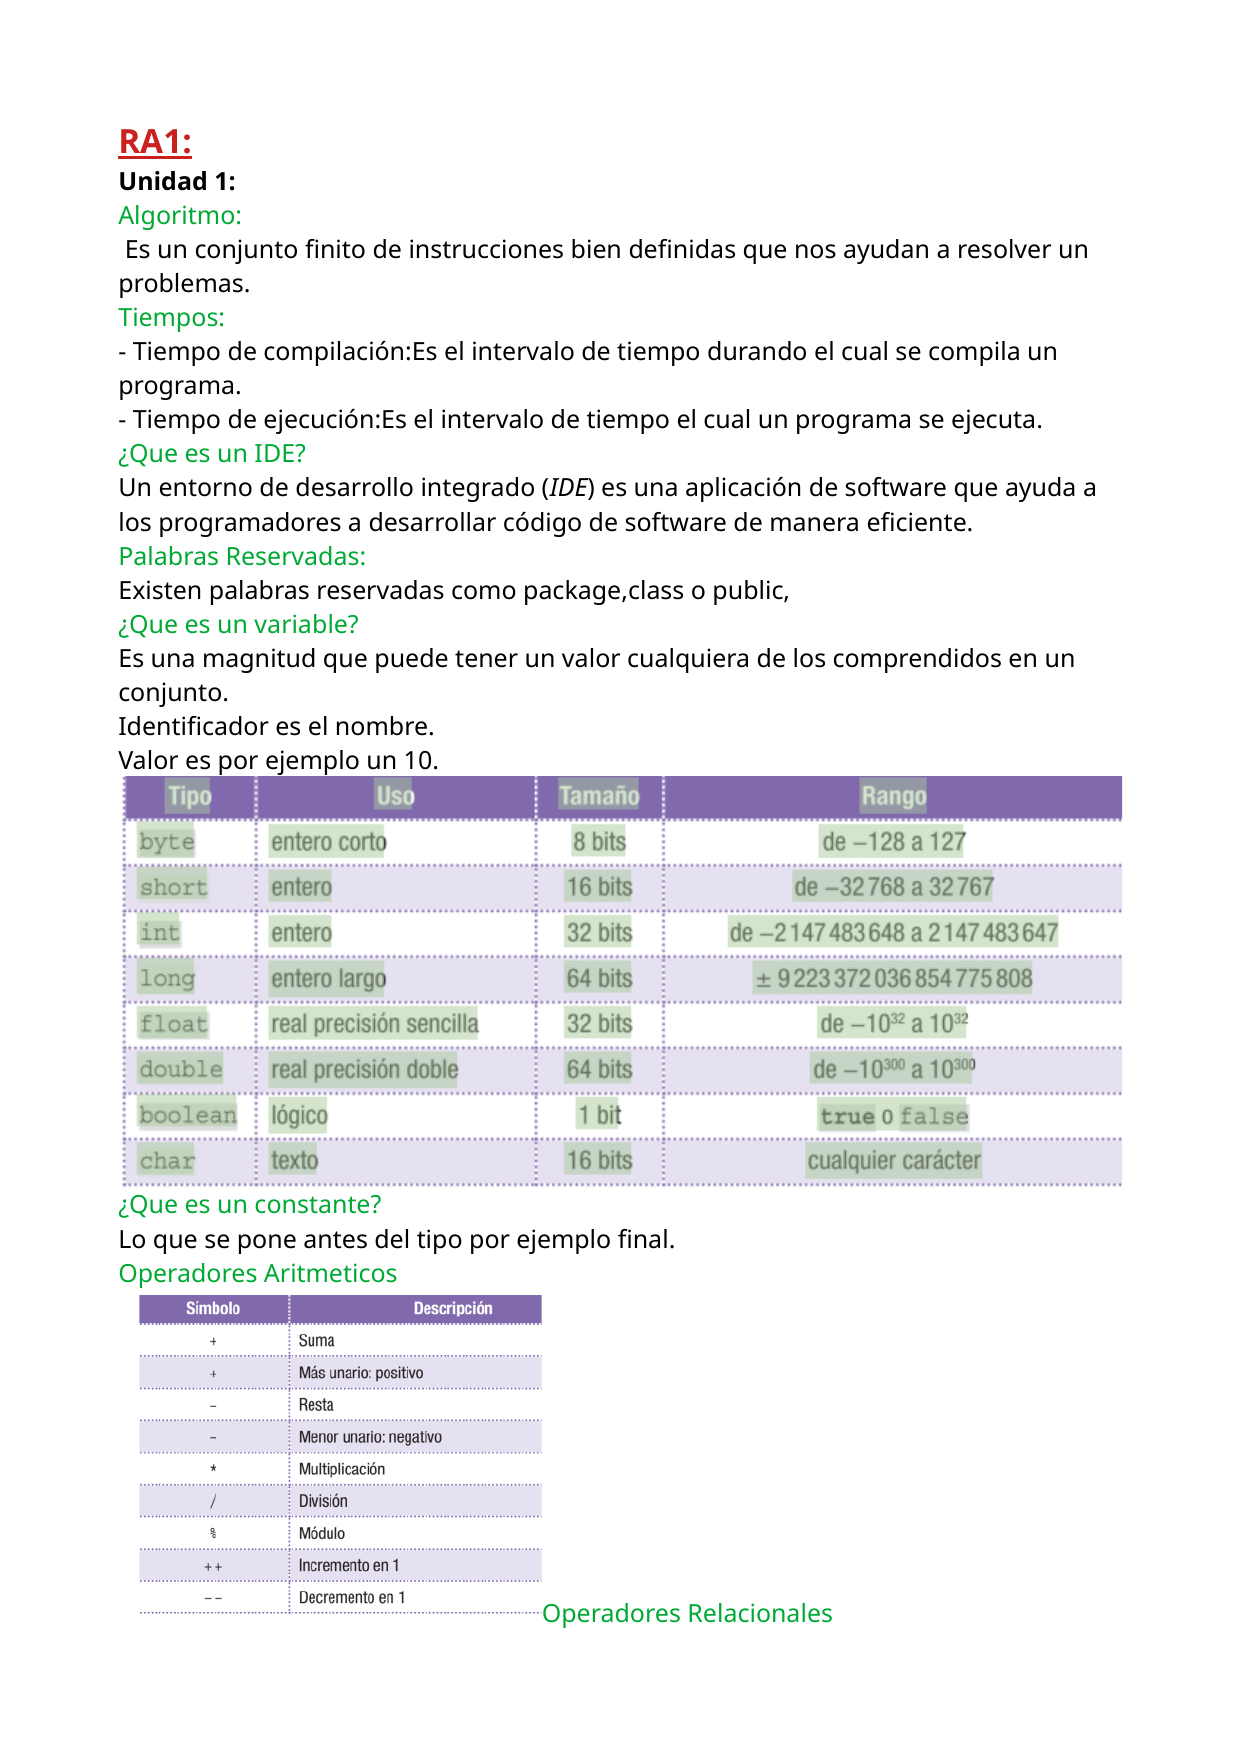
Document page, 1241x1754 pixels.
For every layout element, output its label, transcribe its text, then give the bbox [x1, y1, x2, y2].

text Un entorno de desarrollo integrado (IDE) es una aplicación de software que ayuda a los programadores a desarrollar código de software de manera eficiente. [118, 470, 1122, 538]
text Lo que se pone antes del tipo por ejemplo final. [118, 1221, 1122, 1255]
text ¿Que es un variable? [118, 606, 1122, 640]
text Operadores Relacionales [542, 1596, 1122, 1630]
text [118, 1596, 139, 1630]
text Algoritmo: [118, 198, 1122, 232]
text - Tiempo de compilación:Es el intervalo de tiempo durando el cual se compila un programa. [118, 334, 1122, 402]
text Es una magnitud que puede tener un valor cualquiera de los comprendidos en un conjunto. [118, 640, 1122, 708]
text Es un conjunto finito de instrucciones bien definidas que nos ayudan a resolver un problemas. [118, 232, 1122, 300]
text Palabras Reservadas: [118, 538, 1122, 572]
text - Tiempo de ejecución:Es el intervalo de tiempo el cual un programa se ejecuta. [118, 402, 1122, 436]
picture [139, 1295, 542, 1631]
text RA1: [118, 118, 1122, 163]
text Tiempos: [118, 300, 1122, 334]
text ¿Que es un constante? [118, 1188, 1122, 1221]
text Valor es por ejemplo un 10. [118, 743, 1122, 776]
text ¿Que es un IDE? [118, 436, 1122, 470]
text Operadores Aritmeticos [118, 1255, 1122, 1289]
text Identificador es el nombre. [118, 708, 1122, 743]
picture [118, 776, 1123, 1188]
text Existen palabras reservadas como package,class o public, [118, 572, 1122, 606]
text Unidad 1: [118, 163, 1122, 198]
